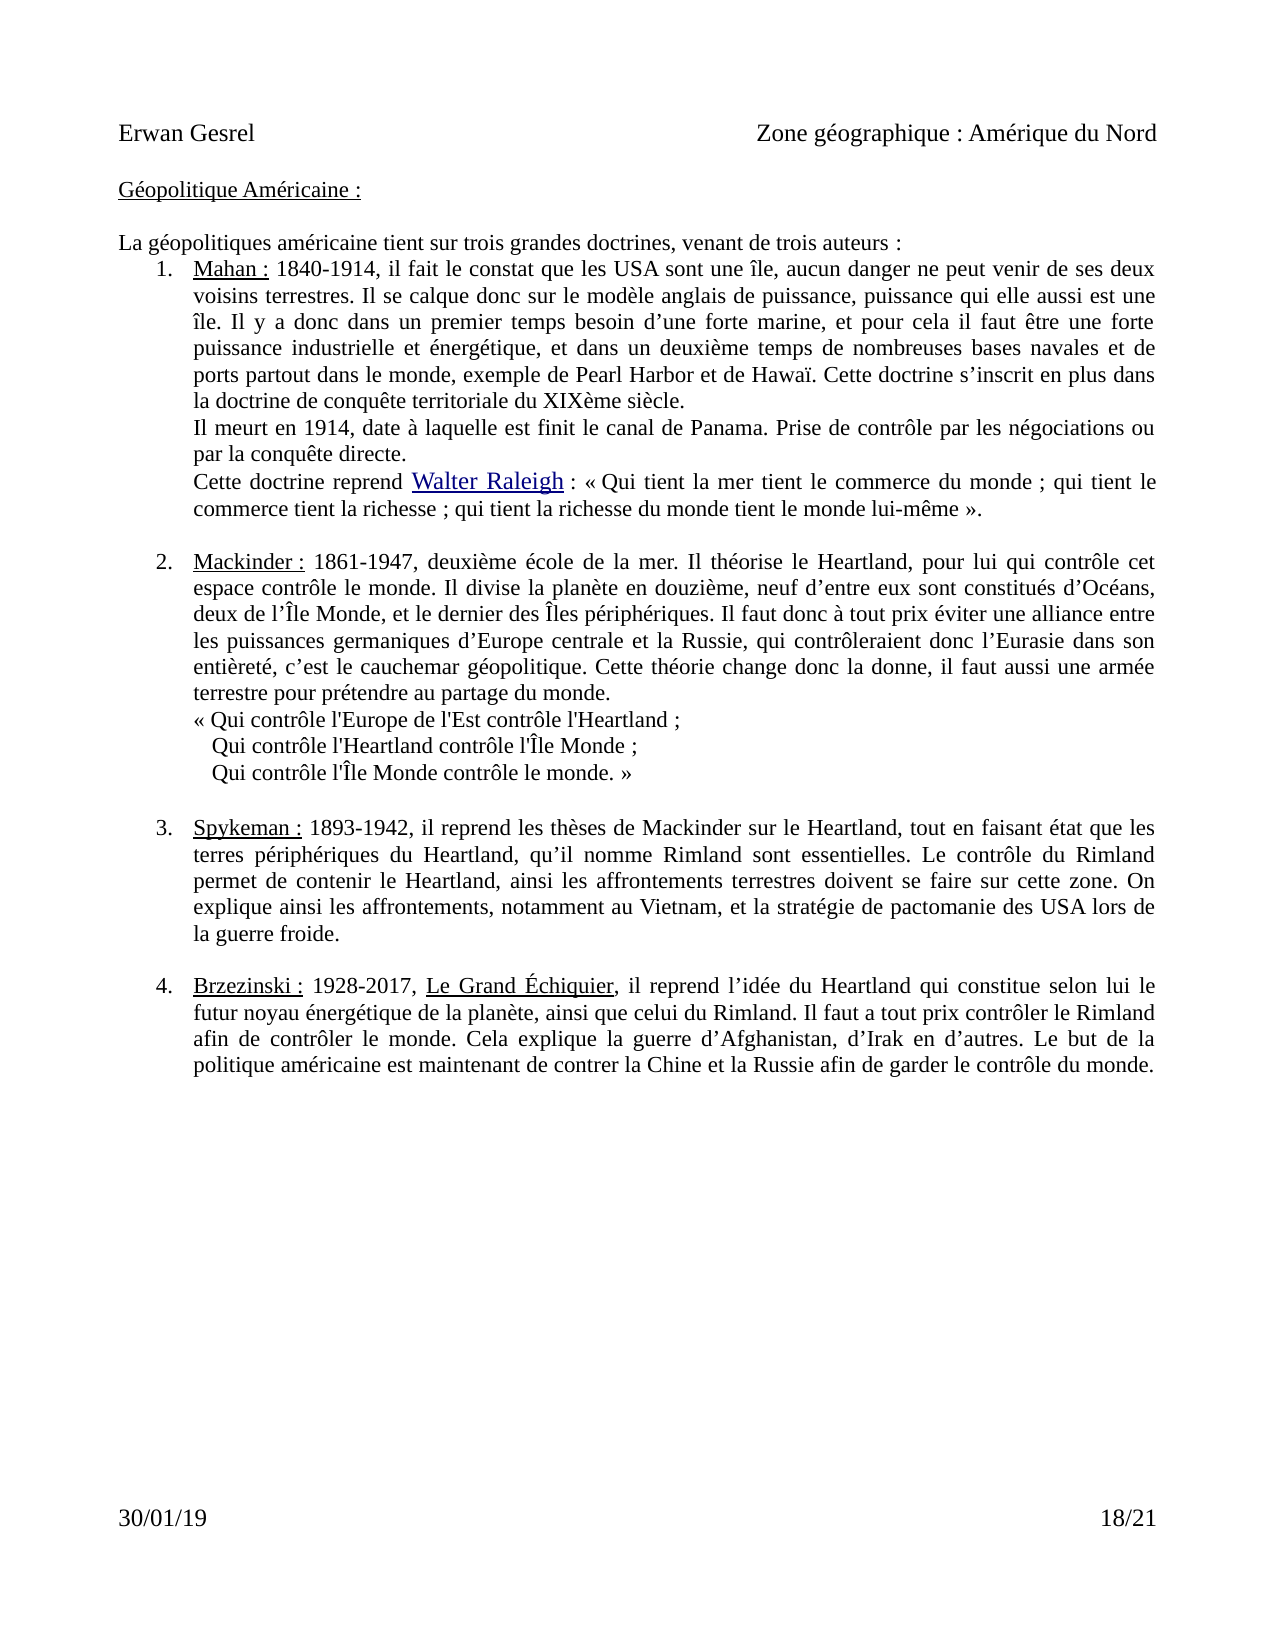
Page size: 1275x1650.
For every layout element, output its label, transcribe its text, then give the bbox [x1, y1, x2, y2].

list Brzezinski : 1928-2017, Le Grand Échiquier, il reprend l’idée du Heartland qui constitue selon lui le futur noyau énergétique de la planète, ainsi que celui du Rimland. Il faut a tout prix contrôler le Rimland afin de contrôler le monde. Cela explique la guerre d’Afghanistan, d’Irak en d’autres. Le but de la politique américaine est maintenant de contrer la Chine et la Russie afin de garder le contrôle du monde. [156, 972, 1157, 1104]
list Il meurt en 1914, date à laquelle est finit le canal de Panama. Prise de contrôle par les négociations ou par la conquête directe. [156, 413, 1157, 466]
list Mackinder : 1861-1947, deuxième école de la mer. Il théorise le Heartland, pour lui qui contrôle cet espace contrôle le monde. Il divise la planète en douzième, neuf d’entre eux sont constitués d’Océans, deux de l’Île Monde, et le dernier des Îles périphériques. Il faut donc à tout prix éviter une alliance entre les puissances germaniques d’Europe centrale et la Russie, qui contrôleraient donc l’Eurasie dans son entièreté, c’est le cauchemar géopolitique. Cette théorie change donc la donne, il faut aussi une armée terrestre pour prétendre au partage du monde. [156, 548, 1157, 706]
text Géopolitique Américaine : [118, 176, 1157, 203]
list Spykeman : 1893-1942, il reprend les thèses de Mackinder sur le Heartland, tout en faisant état que les terres périphériques du Heartland, qu’il nomme Rimland sont essentielles. Le contrôle du Rimland permet de contenir le Heartland, ainsi les affrontements terrestres doivent se faire sur cette zone. On explique ainsi les affrontements, notamment au Vietnam, et la stratégie de pactomanie des USA lors de la guerre froide. [156, 814, 1157, 946]
list Qui contrôle l'Heartland contrôle l'Île Monde ; [177, 732, 1157, 758]
list Qui contrôle l'Île Monde contrôle le monde. » [177, 758, 1157, 785]
list Cette doctrine reprend Walter Raleigh : « Qui tient la mer tient le commerce du monde ; qui tient le commerce tient la richesse ; qui tient la richesse du monde tient le monde lui-même ». [156, 466, 1157, 521]
list « Qui contrôle l'Europe de l'Est contrôle l'Heartland ; [156, 706, 1157, 732]
text La géopolitiques américaine tient sur trois grandes doctrines, venant de trois auteurs : [118, 229, 1157, 255]
list Mahan : 1840-1914, il fait le constat que les USA sont une île, aucun danger ne peut venir de ses deux voisins terrestres. Il se calque donc sur le modèle anglais de puissance, puissance qui elle aussi est une île. Il y a donc dans un premier temps besoin d’une forte marine, et pour cela il faut être une forte puissance industrielle et énergétique, et dans un deuxième temps de nombreuses bases navales et de ports partout dans le monde, exemple de Pearl Harbor et de Hawaï. Cette doctrine s’inscrit en plus dans la doctrine de conquête territoriale du XIXème siècle. [156, 255, 1157, 413]
